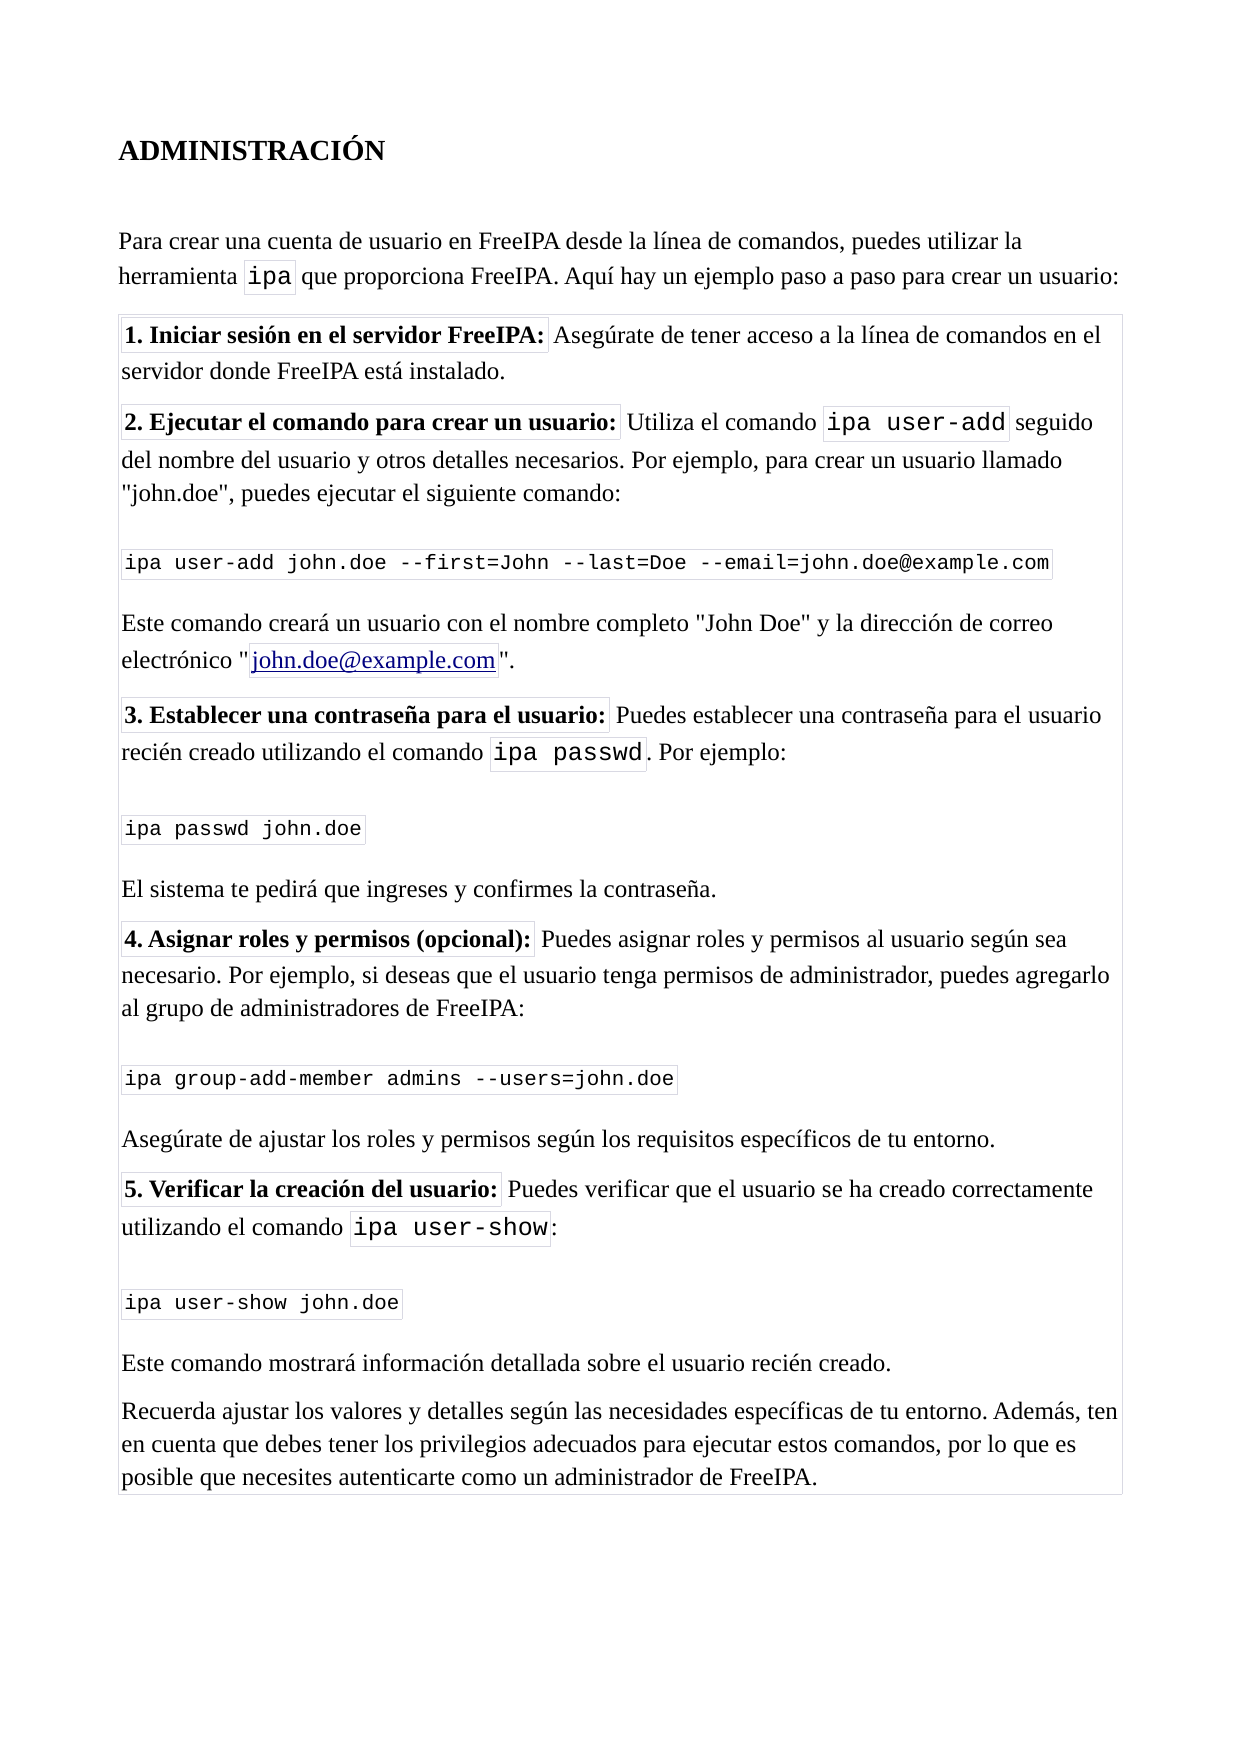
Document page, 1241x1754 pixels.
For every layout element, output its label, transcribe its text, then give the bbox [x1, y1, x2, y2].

text 5. Verificar la creación del usuario: Puedes verificar que el usuario se ha creado correctamente utilizando el comando ipa user-show: [119, 1168, 1122, 1246]
text Asegúrate de ajustar los roles y permisos según los requisitos específicos de tu entorno. [119, 1121, 1122, 1153]
text El sistema te pedirá que ingreses y confirmes la contraseña. [119, 871, 1122, 903]
text 2. Ejecutar el comando para crear un usuario: Utiliza el comando ipa user-add seguido del nombre del usuario y otros detalles necesarios. Por ejemplo, para crear un usuario llamado "john.doe", puedes ejecutar el siguiente comando: [119, 401, 1122, 507]
text Recuerda ajustar los valores y detalles según las necesidades específicas de tu entorno. Además, ten en cuenta que debes tener los privilegios adecuados para ejecutar estos comandos, por lo que es posible que necesites autenticarte como un administrador de FreeIPA. [119, 1393, 1122, 1494]
text 4. Asignar roles y permisos (opcional): Puedes asignar roles y permisos al usuario según sea necesario. Por ejemplo, si deseas que el usuario tenga permisos de administrador, puedes agregarlo al grupo de administradores de FreeIPA: [119, 918, 1122, 1022]
text ipa group-add-member admins --users=john.doe [119, 1062, 1122, 1094]
subtitle ADMINISTRACIÓN [118, 133, 1122, 166]
text ipa user-show john.doe [119, 1286, 1122, 1319]
text ipa passwd john.doe [119, 812, 1122, 844]
text Para crear una cuenta de usuario en FreeIPA desde la línea de comandos, puedes utilizar la herramienta ipa que proporciona FreeIPA. Aquí hay un ejemplo paso a paso para crear un usuario: [118, 226, 1122, 294]
text 3. Establecer una contraseña para el usuario: Puedes establecer una contraseña para el usuario recién creado utilizando el comando ipa passwd. Por ejemplo: [119, 694, 1122, 771]
text Este comando creará un usuario con el nombre completo "John Doe" y la dirección de correo electrónico "john.doe@example.com". [119, 606, 1122, 677]
text ipa user-add john.doe --first=John --last=Doe --email=john.doe@example.com [119, 546, 1122, 579]
text 1. Iniciar sesión en el servidor FreeIPA: Asegúrate de tener acceso a la línea de comandos en el servidor donde FreeIPA está instalado. [119, 315, 1122, 385]
text Este comando mostrará información detallada sobre el usuario recién creado. [119, 1345, 1122, 1377]
